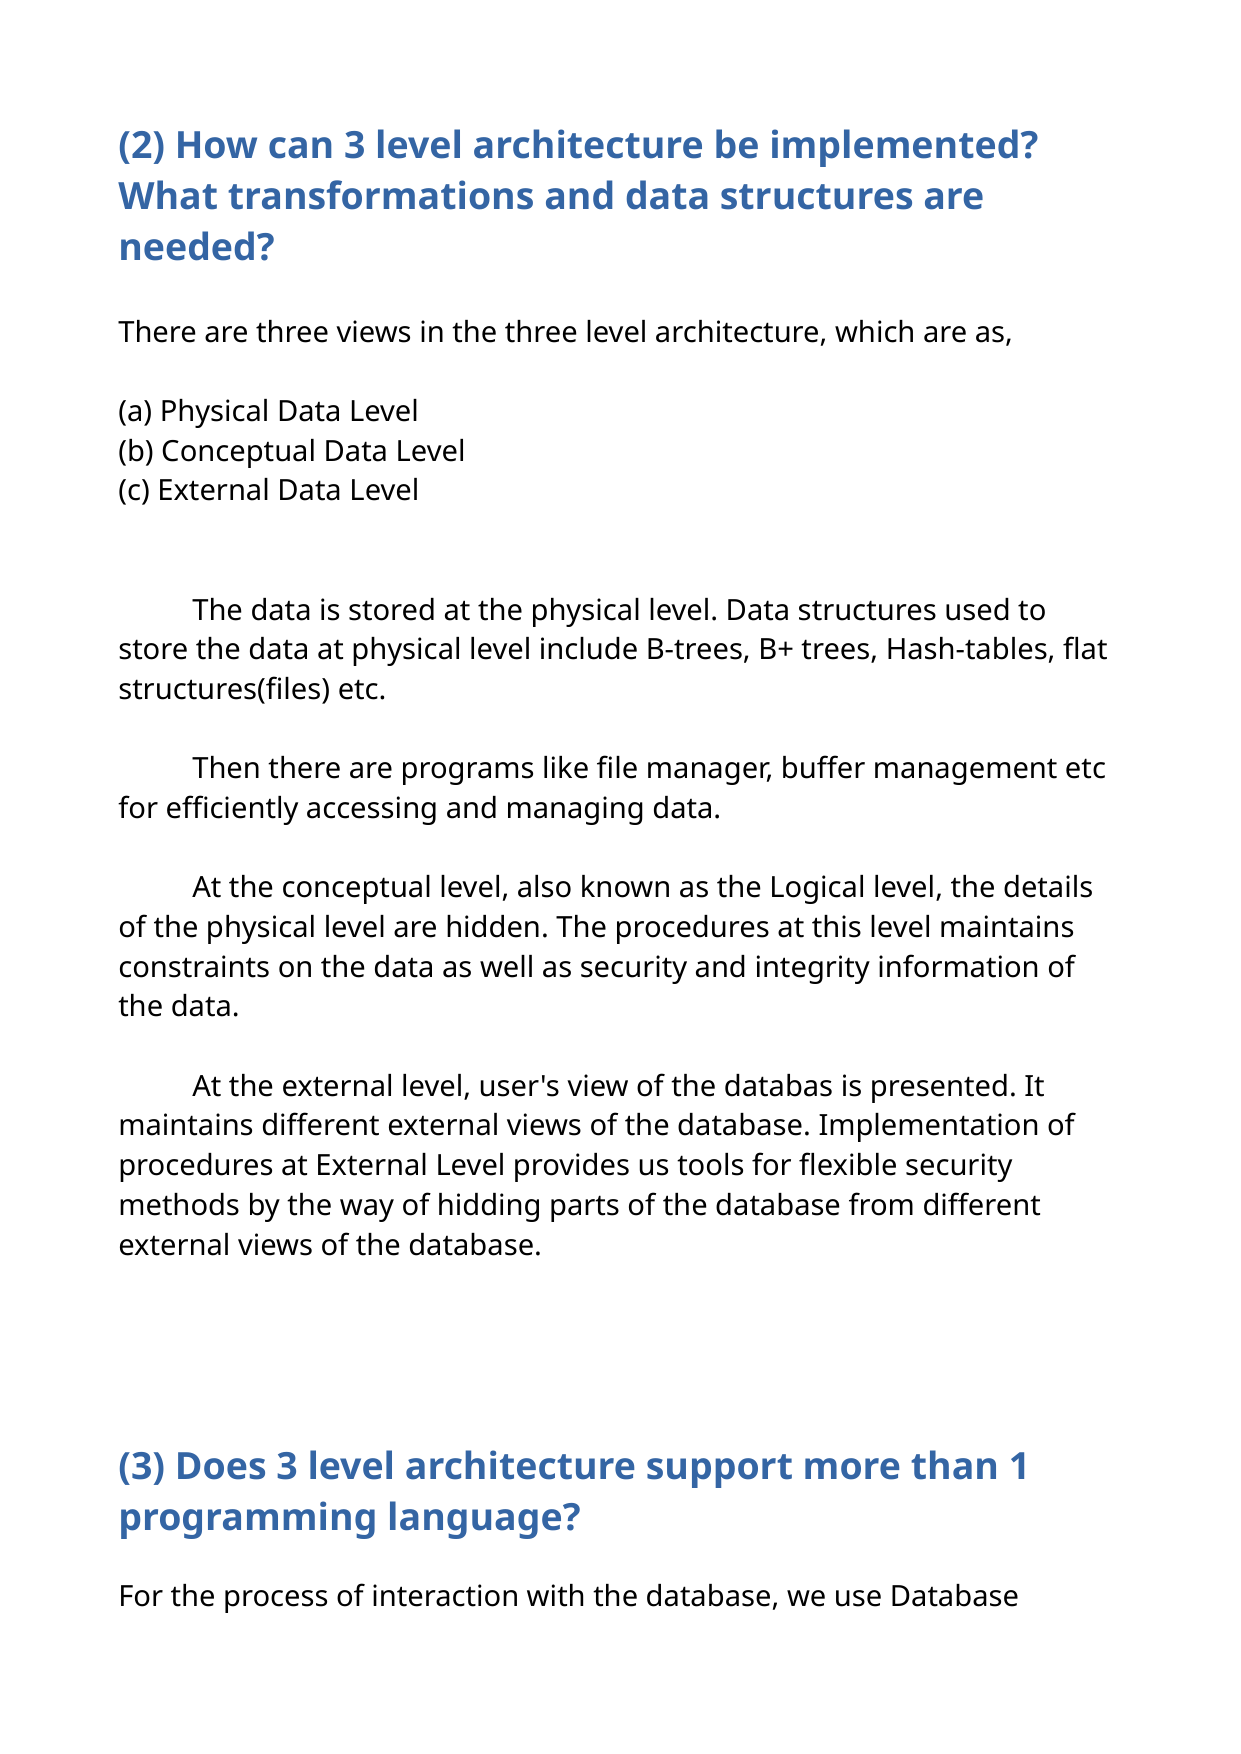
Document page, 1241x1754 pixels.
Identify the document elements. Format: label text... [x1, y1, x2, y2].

text For the process of interaction with the database, we use Database [118, 1576, 1122, 1615]
text (b) Conceptual Data Level [118, 430, 1122, 470]
text (a) Physical Data Level [118, 390, 1122, 430]
text At the conceptual level, also known as the Logical level, the details of the physical level are hidden. The procedures at this level maintains constraints on the data as well as security and integrity information of the data. [118, 867, 1122, 1025]
text There are three views in the three level architecture, which are as, [118, 311, 1122, 351]
text (3) Does 3 level architecture support more than 1 programming language? [118, 1439, 1122, 1541]
text Then there are programs like file manager, buffer management etc for efficiently accessing and managing data. [118, 747, 1122, 827]
text At the external level, user's view of the databas is presented. It maintains different external views of the database. Implementation of procedures at External Level provides us tools for flexible security methods by the way of hidding parts of the database from different external views of the database. [118, 1065, 1122, 1263]
text The data is stored at the physical level. Data structures used to store the data at physical level include B-trees, B+ trees, Hash-tables, flat structures(files) etc. [118, 589, 1122, 708]
text (c) External Data Level [118, 470, 1122, 509]
text (2) How can 3 level architecture be implemented? What transformations and data structures are needed? [118, 118, 1122, 271]
